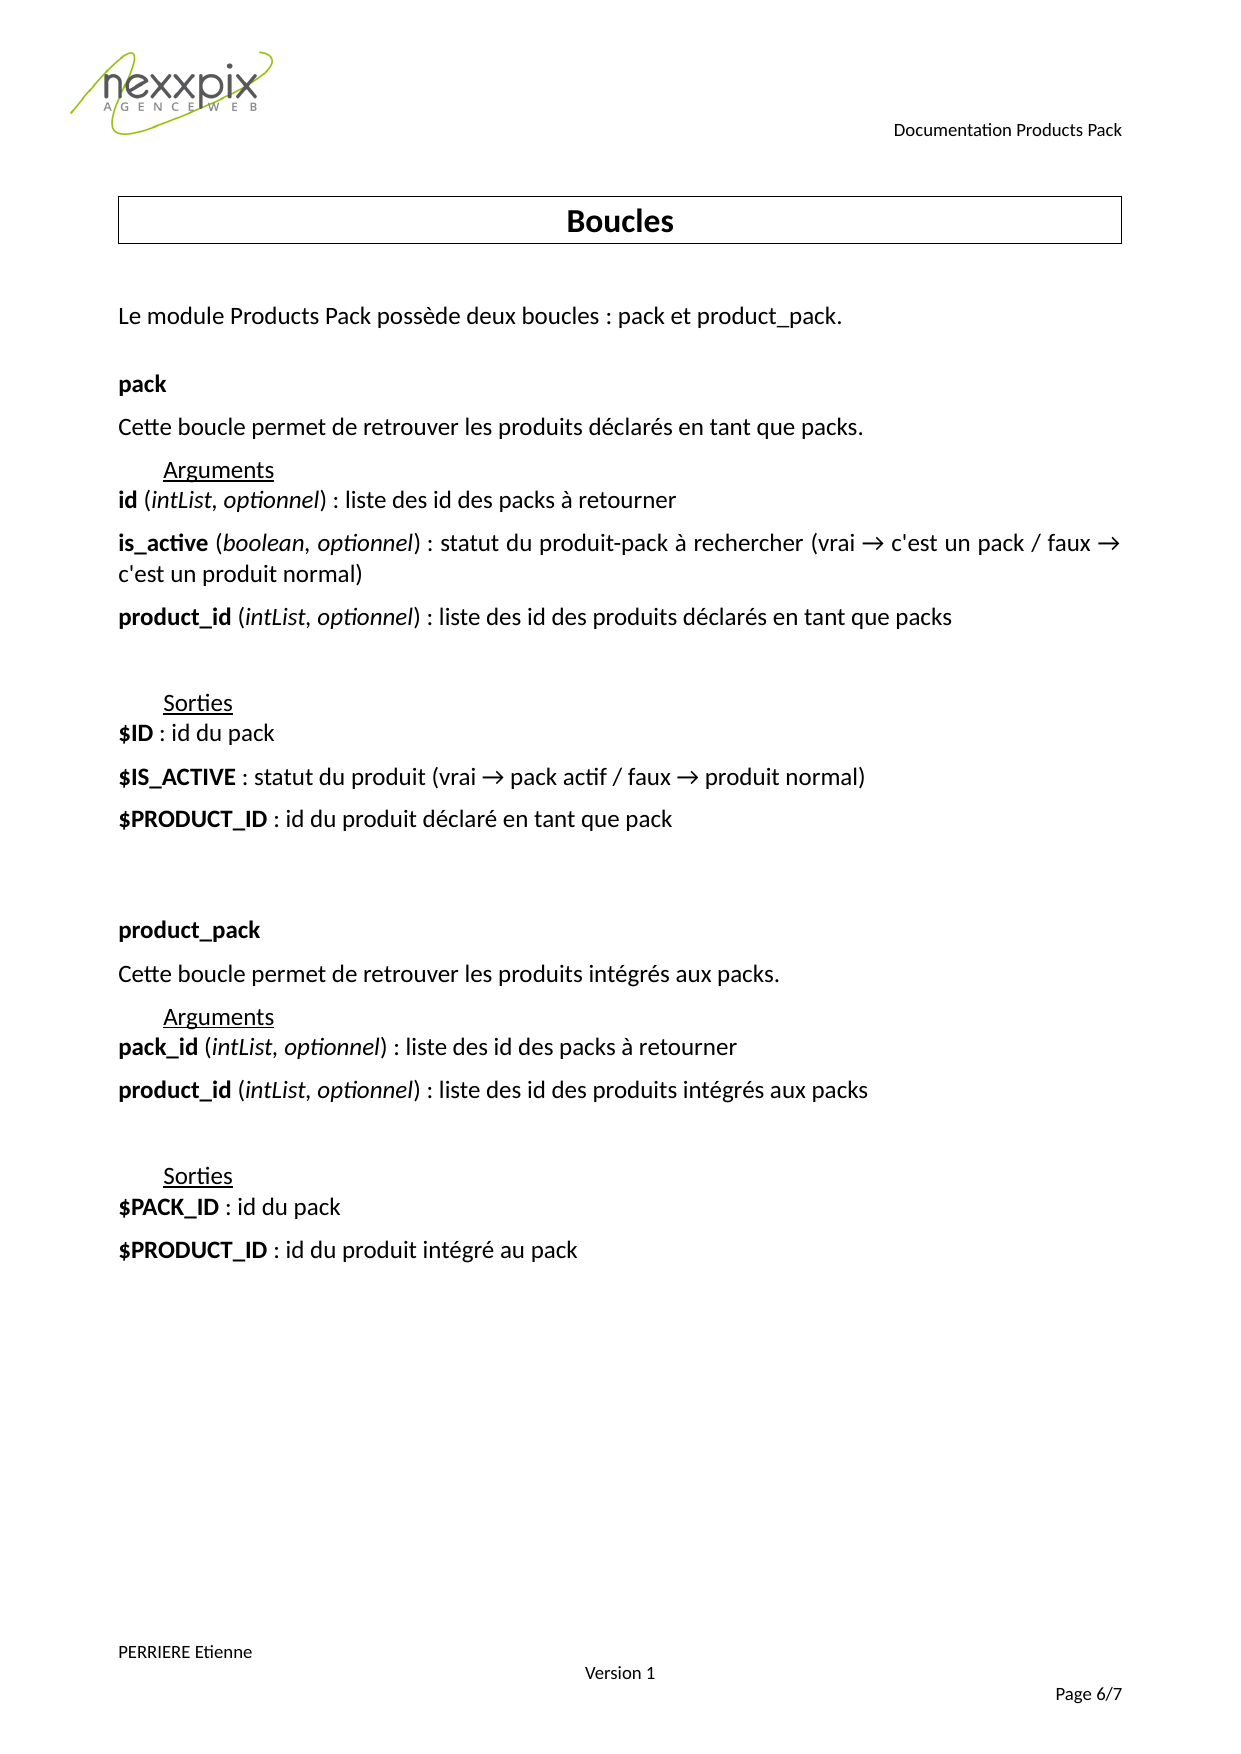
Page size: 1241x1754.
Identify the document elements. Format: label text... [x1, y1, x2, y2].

text product_id (intList, optionnel) : liste des id des produits intégrés aux packs [118, 1074, 1122, 1105]
text Cette boucle permet de retrouver les produits déclarés en tant que packs. [118, 411, 1122, 441]
text id (intList, optionnel) : liste des id des packs à retourner [118, 484, 1122, 515]
subtitle product_pack [118, 915, 1122, 945]
text $ID : id du pack [118, 718, 1122, 748]
text $PACK_ID : id du pack [118, 1191, 1122, 1221]
picture [55, 44, 298, 140]
subtitle Arguments [163, 454, 1122, 484]
text $PRODUCT_ID : id du produit intégré au pack [118, 1234, 1122, 1264]
text Le module Products Pack possède deux boucles : pack et product_pack. [118, 300, 1122, 330]
subtitle Sorties [163, 1160, 1122, 1191]
text is_active (boolean, optionnel) : statut du produit-pack à rechercher (vrai → c'est un pack / faux → c'est un produit normal) [118, 527, 1122, 588]
text $PRODUCT_ID : id du produit déclaré en tant que pack [118, 804, 1122, 834]
subtitle pack [118, 368, 1122, 398]
subtitle Boucles [119, 197, 1121, 243]
text $IS_ACTIVE : statut du produit (vrai → pack actif / faux → produit normal) [118, 761, 1122, 791]
text Cette boucle permet de retrouver les produits intégrés aux packs. [118, 958, 1122, 988]
subtitle Sorties [163, 687, 1122, 718]
text product_id (intList, optionnel) : liste des id des produits déclarés en tant que packs [118, 601, 1122, 632]
subtitle Arguments [163, 1001, 1122, 1031]
text pack_id (intList, optionnel) : liste des id des packs à retourner [118, 1031, 1122, 1062]
